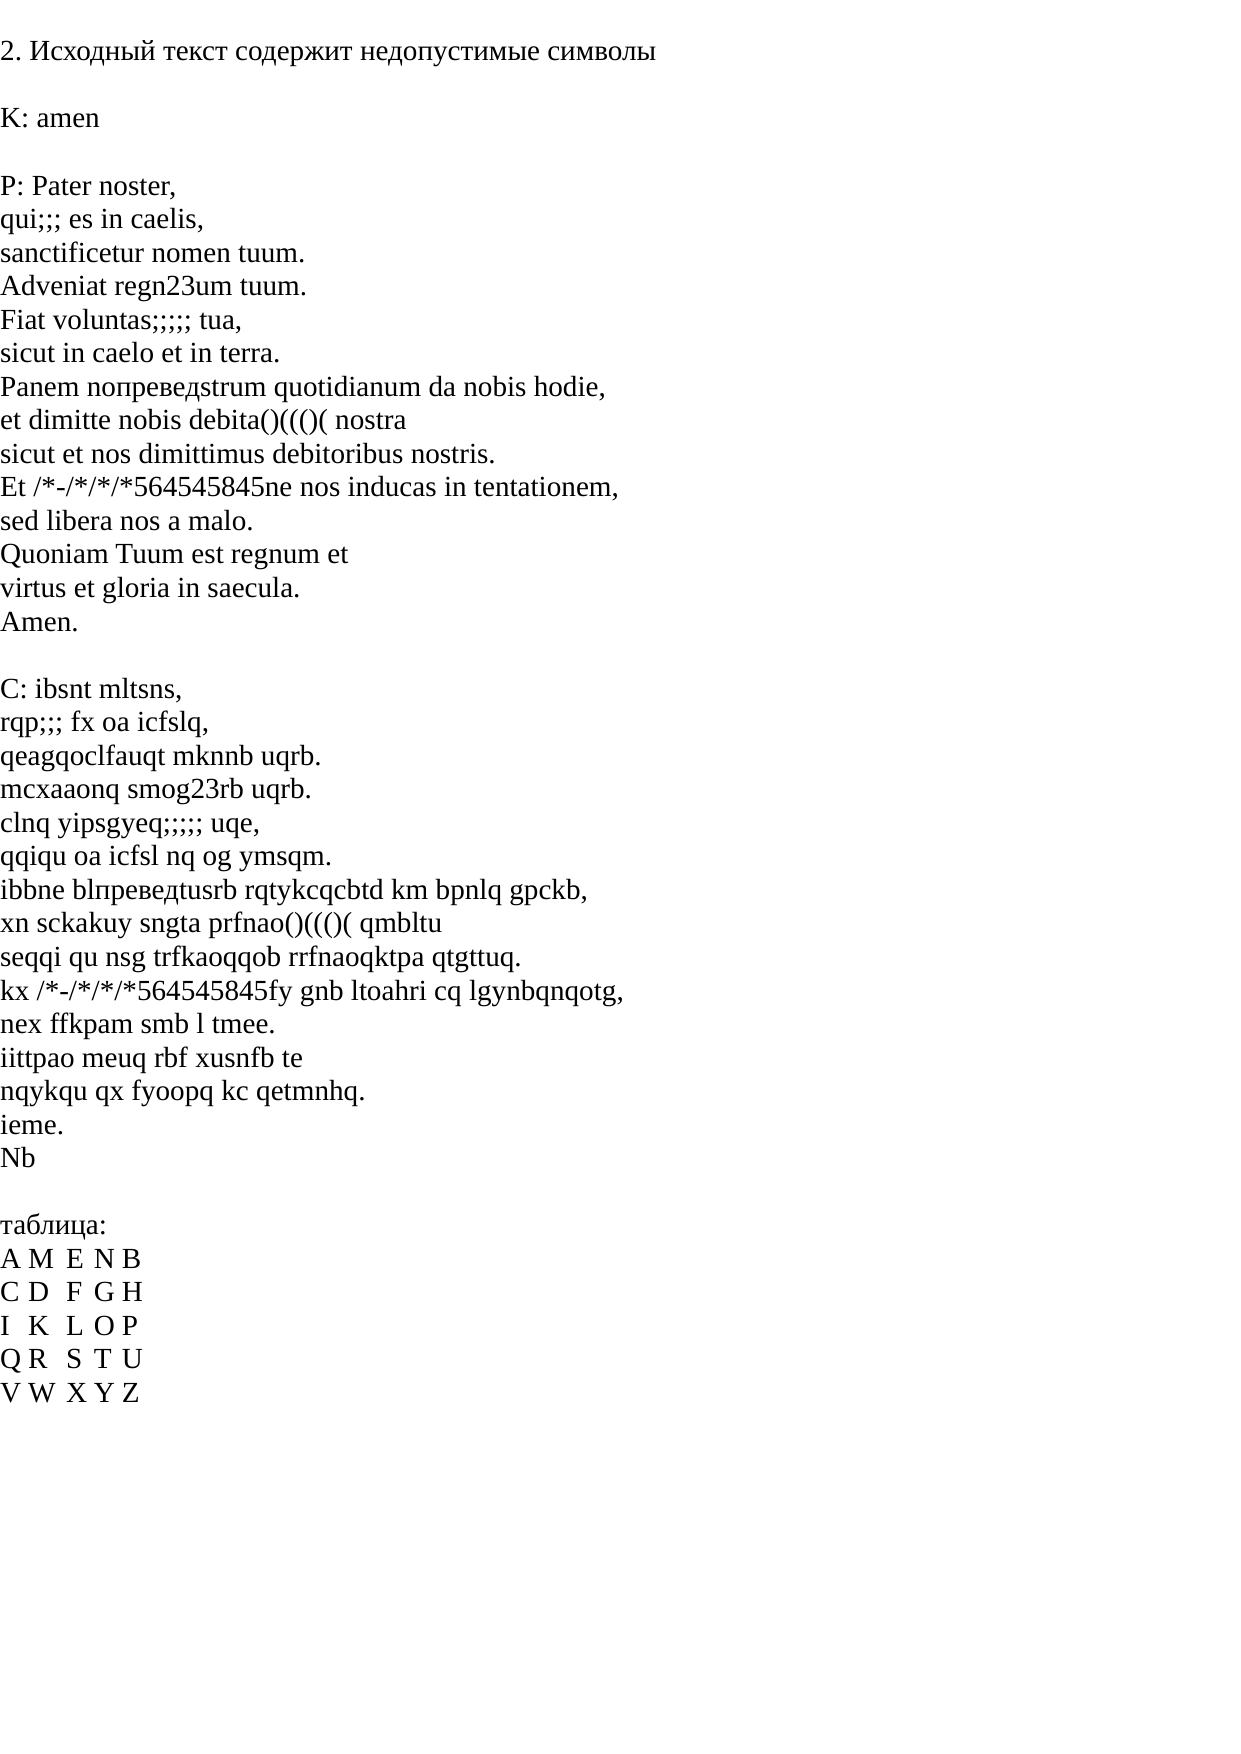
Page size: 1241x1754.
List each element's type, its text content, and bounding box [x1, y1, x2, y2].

table_cell I [0, 1308, 28, 1342]
table_cell C [0, 1275, 28, 1308]
table_cell X [66, 1375, 94, 1409]
text ibbne blпреведtusrb rqtykcqcbtd km bpnlq gpckb, [0, 872, 1241, 906]
text Adveniat regn23um tuum. [0, 268, 1241, 302]
table_cell S [66, 1342, 94, 1375]
table_cell H [122, 1275, 150, 1308]
table_header N [94, 1241, 122, 1274]
text seqqi qu nsg trfkaoqqob rrfnaoqktpa qtgttuq. [0, 939, 1241, 973]
text kx /*-/*/*/*564545845fy gnb ltoahri cq lgynbqnqotg, [0, 973, 1241, 1006]
table_cell W [28, 1375, 66, 1409]
text mcxaaonq smog23rb uqrb. [0, 771, 1241, 805]
text xn sckakuy sngta prfnao()((()( qmbltu [0, 906, 1241, 939]
table_cell G [94, 1275, 122, 1308]
table_cell R [28, 1342, 66, 1375]
table_cell L [66, 1308, 94, 1342]
text P: Pater noster, [0, 168, 1241, 201]
text Panem noпреведstrum quotidianum da nobis hodie, [0, 369, 1241, 402]
text таблица: [0, 1207, 1241, 1241]
table_header A [0, 1241, 28, 1274]
text rqp;;; fx oa icfslq, [0, 704, 1241, 738]
table_cell T [94, 1342, 122, 1375]
text Fiat voluntas;;;;; tua, [0, 302, 1241, 335]
table_cell Y [94, 1375, 122, 1409]
text qeagqoclfauqt mknnb uqrb. [0, 738, 1241, 771]
table_header B [122, 1241, 150, 1274]
text Et /*-/*/*/*564545845ne nos inducas in tentationem, [0, 469, 1241, 503]
text Quoniam Tuum est regnum et [0, 537, 1241, 570]
text nqykqu qx fyoopq kc qetmnhq. [0, 1073, 1241, 1107]
text nex ffkpam smb l tmee. [0, 1006, 1241, 1040]
text iittpao meuq rbf xusnfb te [0, 1040, 1241, 1073]
table_header B [127, 1259, 136, 1267]
table_cell P [122, 1308, 150, 1342]
table_header M [28, 1241, 66, 1274]
text 2. Исходный текст содержит недопустимые символы [0, 33, 1241, 67]
text ieme. [0, 1107, 1241, 1140]
table_cell Q [0, 1342, 28, 1375]
table_cell F [66, 1275, 94, 1308]
table_cell K [28, 1308, 66, 1342]
table_cell Z [122, 1375, 150, 1409]
table_cell O [94, 1308, 122, 1342]
text C: ibsnt mltsns, [0, 671, 1241, 704]
text qui;;; es in caelis, [0, 201, 1241, 235]
text Nb [0, 1140, 1241, 1174]
text virtus et gloria in saecula. [0, 570, 1241, 604]
text Amen. [0, 604, 1241, 637]
table_cell P [127, 1317, 133, 1326]
text sicut et nos dimittimus debitoribus nostris. [0, 436, 1241, 469]
table_cell U [122, 1342, 150, 1375]
table_cell D [28, 1275, 66, 1308]
text et dimitte nobis debita()((()( nostra [0, 402, 1241, 436]
text K: amen [0, 101, 1241, 134]
text sanctificetur nomen tuum. [0, 235, 1241, 268]
table_header B [127, 1250, 135, 1257]
text qqiqu oa icfsl nq og ymsqm. [0, 838, 1241, 872]
text sicut in caelo et in terra. [0, 335, 1241, 369]
text clnq yipsgyeq;;;;; uqe, [0, 805, 1241, 838]
text sed libera nos a malo. [0, 503, 1241, 537]
table_header E [66, 1241, 94, 1274]
table_cell V [0, 1375, 28, 1409]
